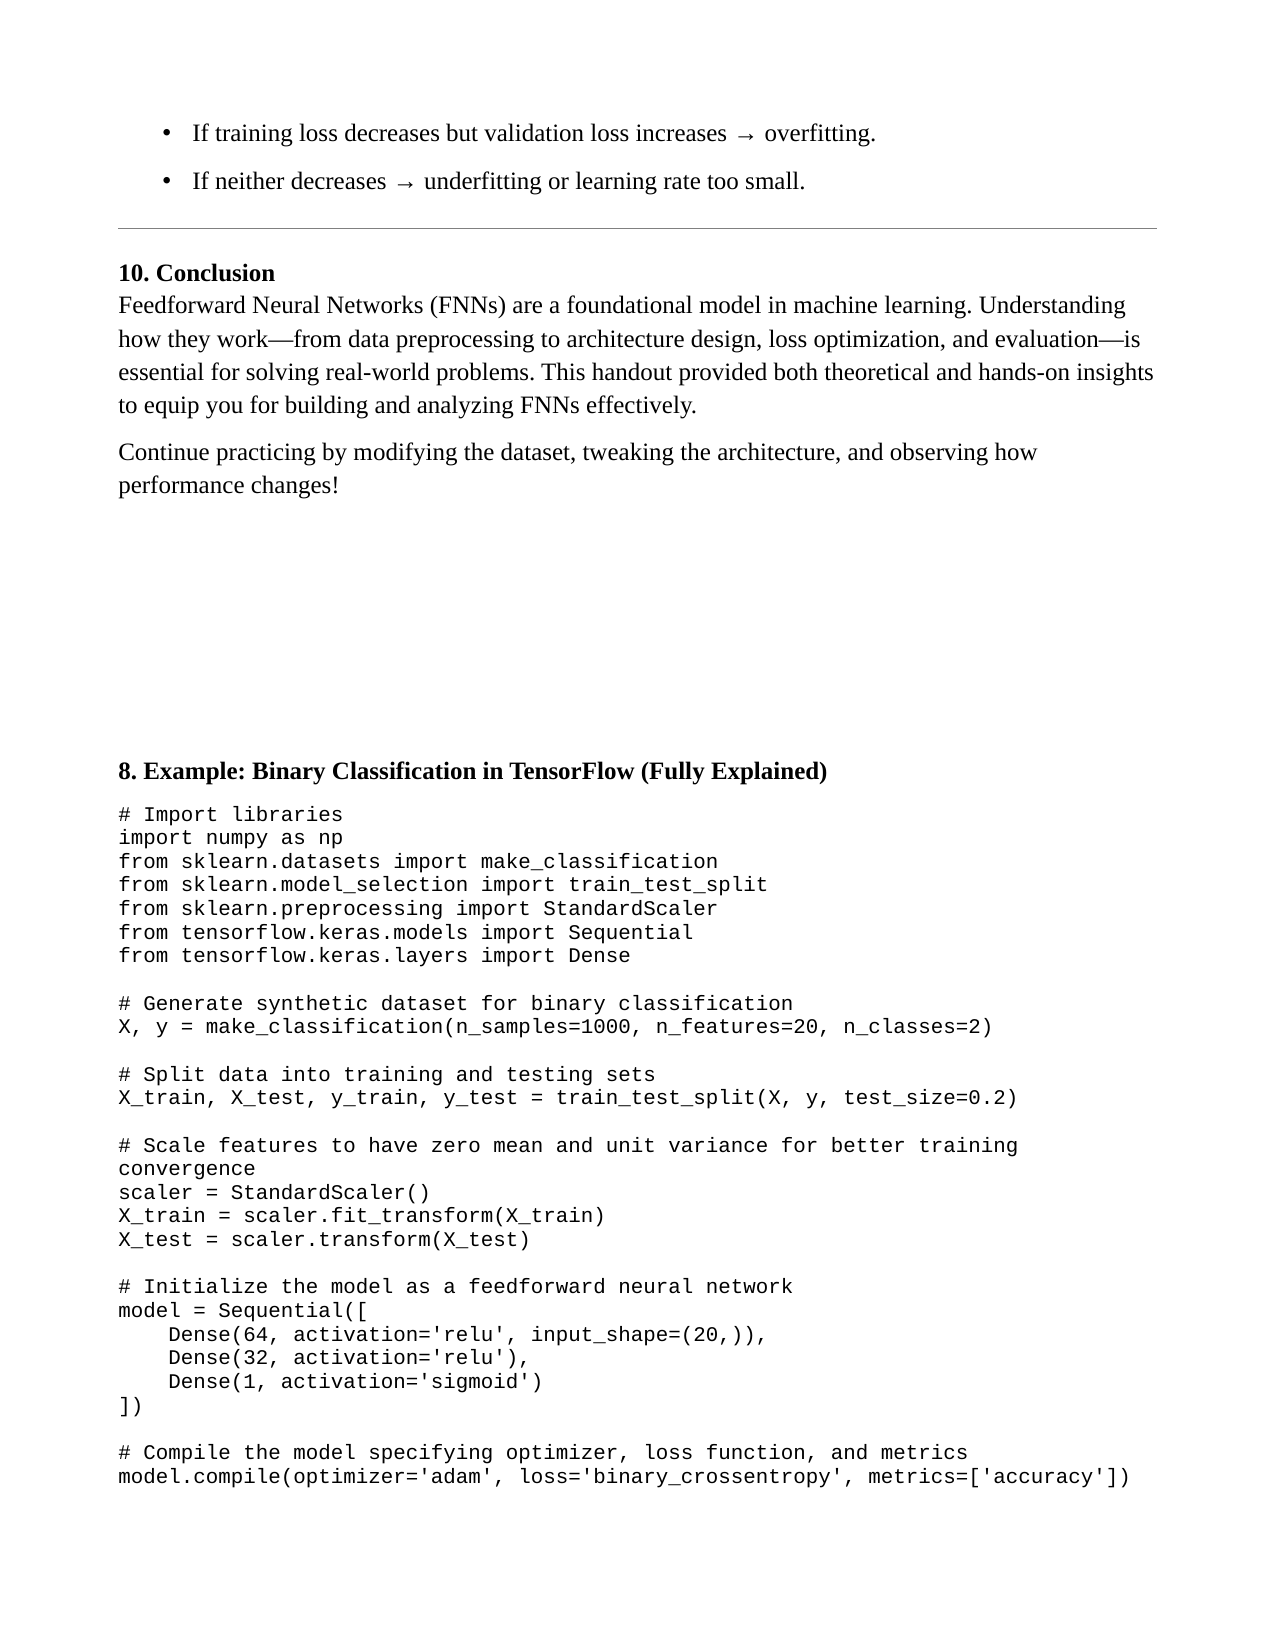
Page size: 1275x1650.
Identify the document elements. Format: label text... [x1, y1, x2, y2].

text 10. Conclusion Feedforward Neural Networks (FNNs) are a foundational model in machine learning. Understanding how they work—from data preprocessing to architecture design, loss optimization, and evaluation—is essential for solving real-world problems. This handout provided both theoretical and hands-on insights to equip you for building and analyzing FNNs effectively. [118, 258, 1157, 418]
text X_test = scaler.transform(X_test) [118, 1229, 1157, 1253]
text scaler = StandardScaler() [118, 1182, 1157, 1206]
text # Scale features to have zero mean and unit variance for better training convergence [118, 1134, 1157, 1182]
text model.compile(optimizer='adam', loss='binary_crossentropy', metrics=['accuracy']) [118, 1466, 1157, 1489]
text X_train = scaler.fit_transform(X_train) [118, 1206, 1157, 1229]
text from tensorflow.keras.models import Sequential [118, 922, 1157, 945]
text from sklearn.datasets import make_classification [118, 851, 1157, 874]
text X_train, X_test, y_train, y_test = train_test_split(X, y, test_size=0.2) [118, 1087, 1157, 1111]
text # Import libraries [118, 803, 1157, 827]
text Dense(32, activation='relu'), [118, 1347, 1157, 1371]
text # Initialize the model as a feedforward neural network [118, 1276, 1157, 1300]
text # Generate synthetic dataset for binary classification [118, 993, 1157, 1016]
text X, y = make_classification(n_samples=1000, n_features=20, n_classes=2) [118, 1016, 1157, 1040]
text ]) [118, 1395, 1157, 1418]
text model = Sequential([ [118, 1300, 1157, 1324]
text Dense(1, activation='sigmoid') [118, 1371, 1157, 1395]
text Continue practicing by modifying the dataset, tweaking the architecture, and observing how performance changes! [118, 437, 1157, 499]
text from sklearn.model_selection import train_test_split [118, 874, 1157, 898]
list If neither decreases → underfitting or learning rate too small. [162, 166, 1157, 194]
text 8. Example: Binary Classification in TensorFlow (Fully Explained) [118, 756, 1157, 785]
text Dense(64, activation='relu', input_shape=(20,)), [118, 1324, 1157, 1347]
text from sklearn.preprocessing import StandardScaler [118, 898, 1157, 922]
text # Compile the model specifying optimizer, loss function, and metrics [118, 1442, 1157, 1466]
text from tensorflow.keras.layers import Dense [118, 945, 1157, 969]
text import numpy as np [118, 827, 1157, 851]
text # Split data into training and testing sets [118, 1064, 1157, 1087]
list If training loss decreases but validation loss increases → overfitting. [162, 118, 1157, 147]
